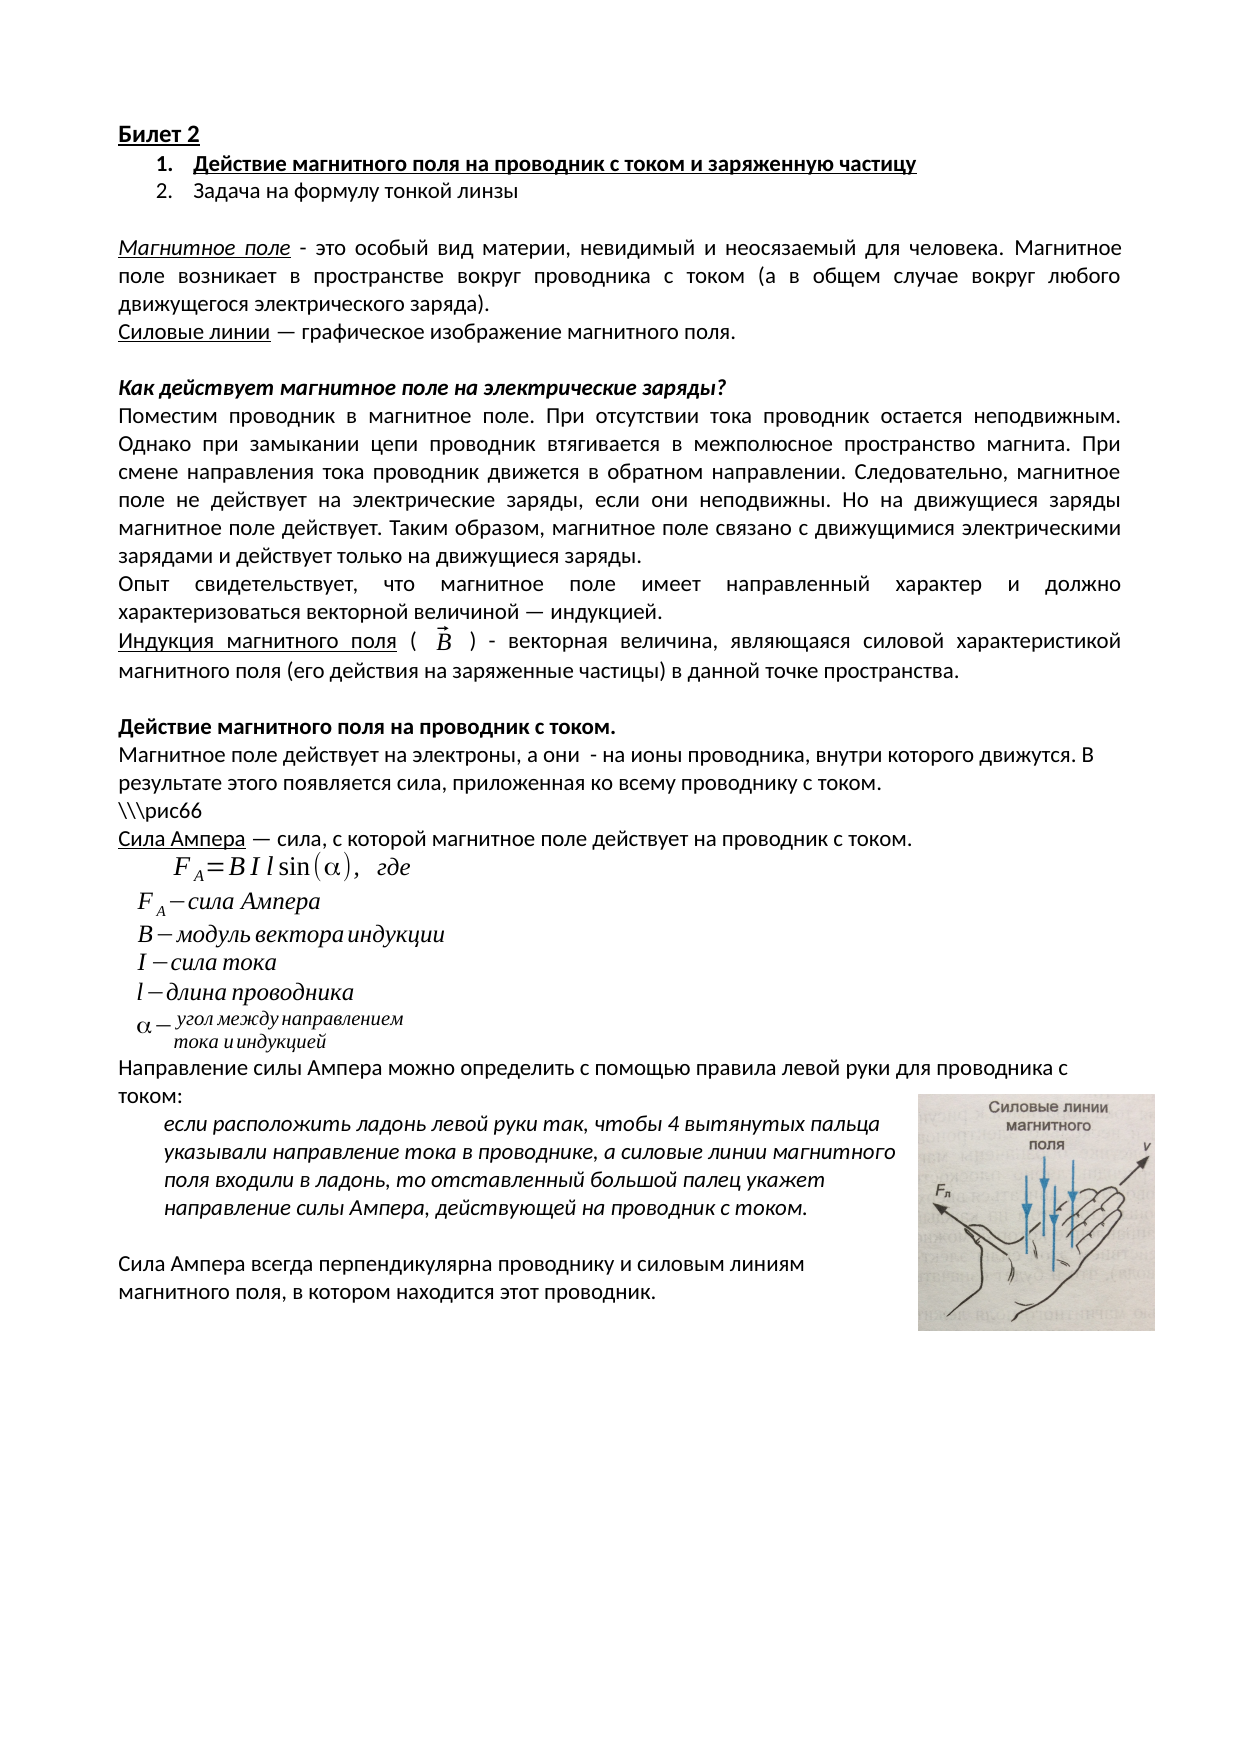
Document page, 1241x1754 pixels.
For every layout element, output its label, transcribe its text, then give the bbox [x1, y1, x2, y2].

text Сила Ампера — сила, с которой магнитное поле действует на проводник с током. [118, 824, 1122, 1053]
text Направление силы Ампера можно определить с помощью правила левой руки для проводника с током: [118, 1053, 1122, 1109]
text Магнитное поле - это особый вид материи, невидимый и неосязаемый для человека. Магнитное поле возникает в пространстве вокруг проводника с током (а в общем случае вокруг любого движущегося электрического заряда). [118, 233, 1122, 317]
text Силовые линии — графическое изображение магнитного поля. [118, 317, 1122, 345]
text Сила Ампера всегда перпендикулярна проводнику и силовым линиям магнитного поля, в котором находится этот проводник. [118, 1249, 918, 1305]
text Поместим проводник в магнитное поле. При отсутствии тока проводник остается неподвижным. Однако при замыкании цепи проводник втягивается в межполюсное пространство магнита. При смене направления тока проводник движется в обратном направлении. Следовательно, магнитное поле не действует на электрические заряды, если они неподвижны. Но на движущиеся заряды магнитное поле действует. Таким образом, магнитное поле связано с движущимися электрическими зарядами и действует только на движущиеся заряды. [118, 401, 1122, 569]
text если расположить ладонь левой руки так, чтобы 4 вытянутых пальца указывали направление тока в проводнике, а силовые линии магнитного поля входили в ладонь, то отставленный большой палец укажет направление силы Ампера, действующей на проводник с током. [163, 1109, 902, 1221]
text Опыт свидетельствует, что магнитное поле имеет направленный характер и должно характеризоваться векторной величиной — индукцией. [118, 569, 1122, 625]
text \\\рис66 [118, 796, 1122, 824]
text Магнитное поле действует на электроны, а они - на ионы проводника, внутри которого движутся. В результате этого появляется сила, приложенная ко всему проводнику с током. [118, 740, 1122, 796]
text Как действует магнитное поле на электрические заряды? [118, 373, 1122, 401]
text Индукция магнитного поля () - векторная величина, являющаяся силовой характеристикой магнитного поля (его действия на заряженные частицы) в данной точке пространства. [118, 625, 1122, 684]
text Действие магнитного поля на проводник с током. [118, 712, 1122, 740]
list Действие магнитного поля на проводник с током и заряженную частицу [156, 149, 1122, 177]
picture [918, 1094, 1155, 1331]
list Задача на формулу тонкой линзы [156, 177, 1122, 205]
text Билет 2 [118, 118, 1122, 149]
